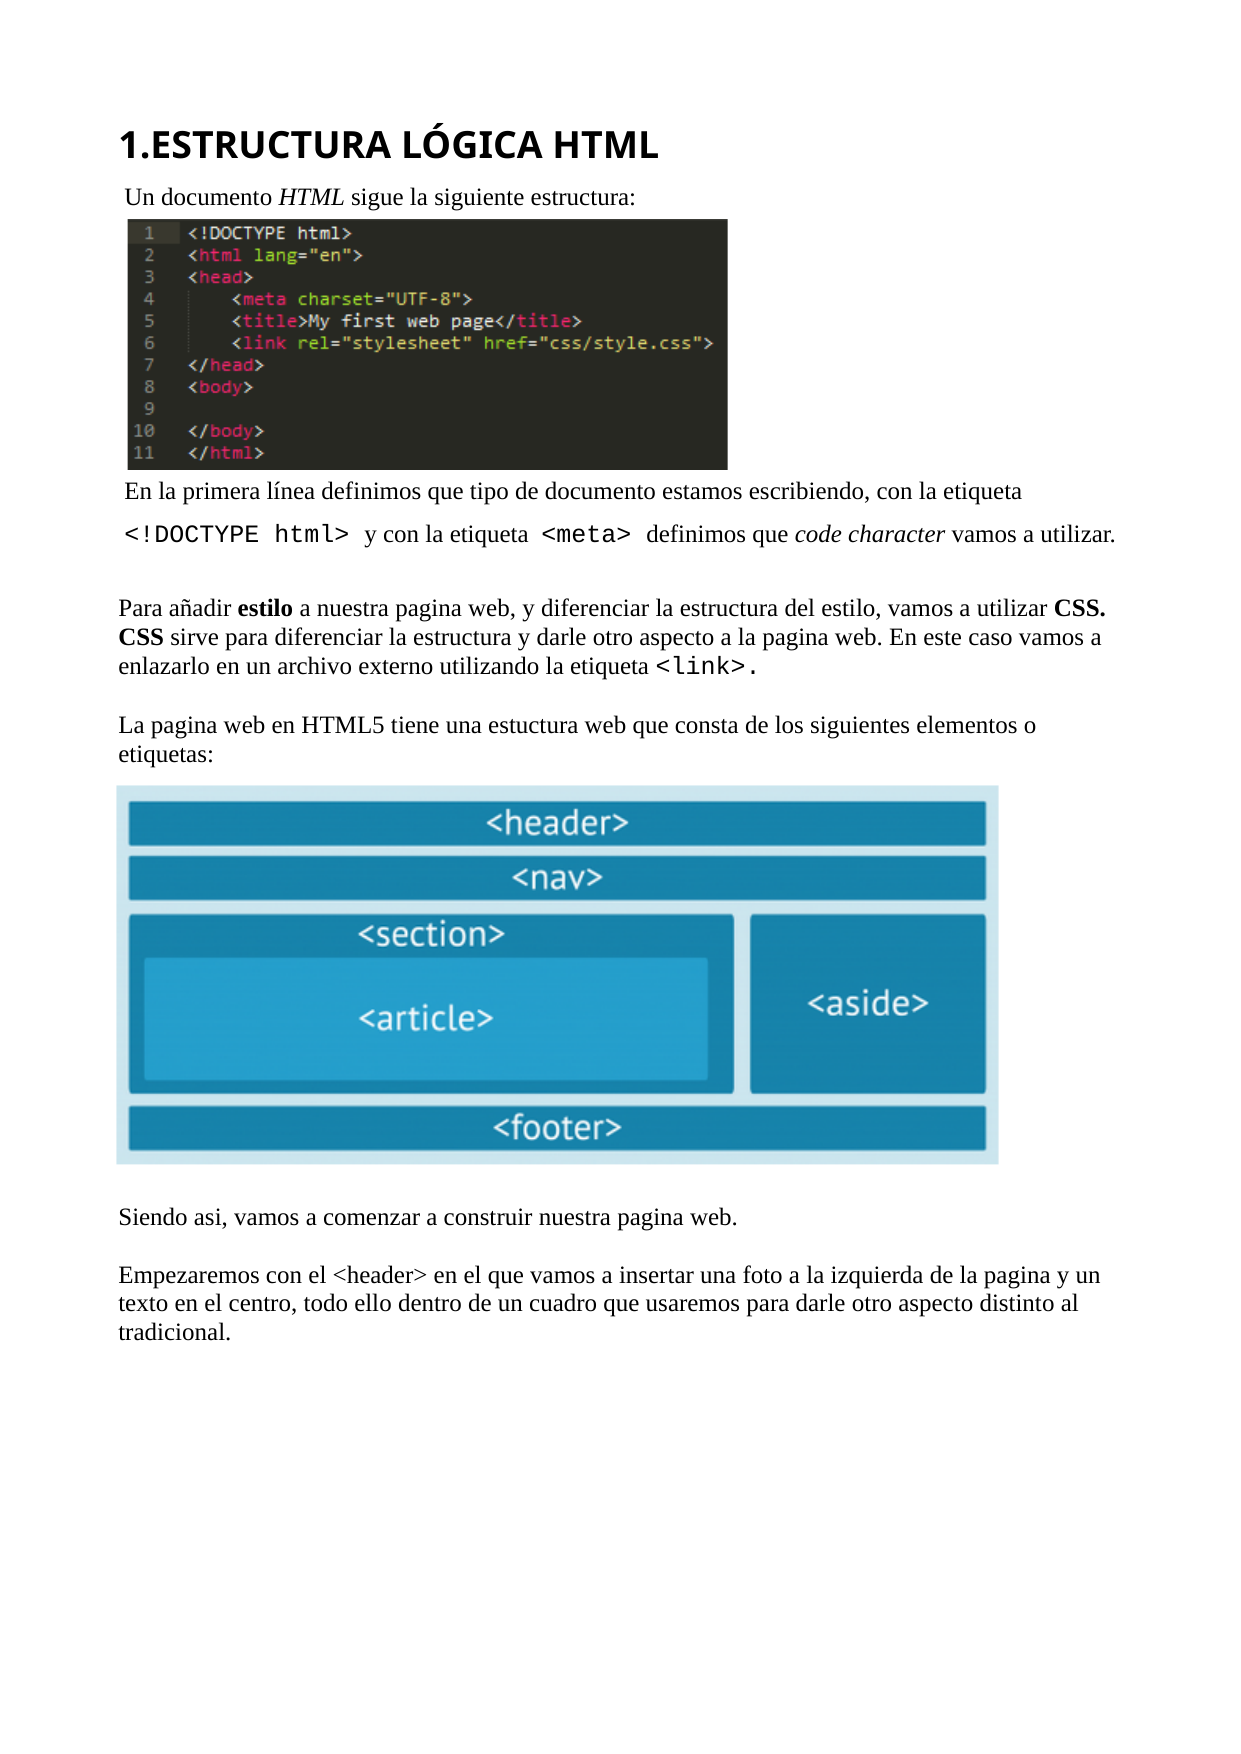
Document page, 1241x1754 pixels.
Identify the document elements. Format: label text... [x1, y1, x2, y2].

text Un documento HTML sigue la siguiente estructura: [124, 182, 1122, 210]
text Para añadir estilo a nuestra pagina web, y diferenciar la estructura del estilo, vamos a utilizar CSS. [118, 593, 1122, 622]
picture [112, 781, 1013, 1174]
text CSS sirve para diferenciar la estructura y darle otro aspecto a la pagina web. En este caso vamos a enlazarlo en un archivo externo utilizando la etiqueta <link>. [118, 622, 1122, 682]
text Siendo asi, vamos a comenzar a construir nuestra pagina web. [118, 1202, 1122, 1231]
text En la primera línea definimos que tipo de documento estamos escribiendo, con la etiqueta [124, 476, 1122, 505]
text <!DOCTYPE html> y con la etiqueta <meta> definimos que code character vamos a utilizar. [124, 519, 1122, 550]
picture [127, 219, 728, 470]
text Empezaremos con el <header> en el que vamos a insertar una foto a la izquierda de la pagina y un texto en el centro, todo ello dentro de un cuadro que usaremos para darle otro aspecto distinto al tradicional. [118, 1260, 1122, 1346]
subtitle 1.ESTRUCTURA LÓGICA HTML [118, 118, 1122, 169]
text La pagina web en HTML5 tiene una estuctura web que consta de los siguientes elementos o etiquetas: [118, 711, 1122, 768]
